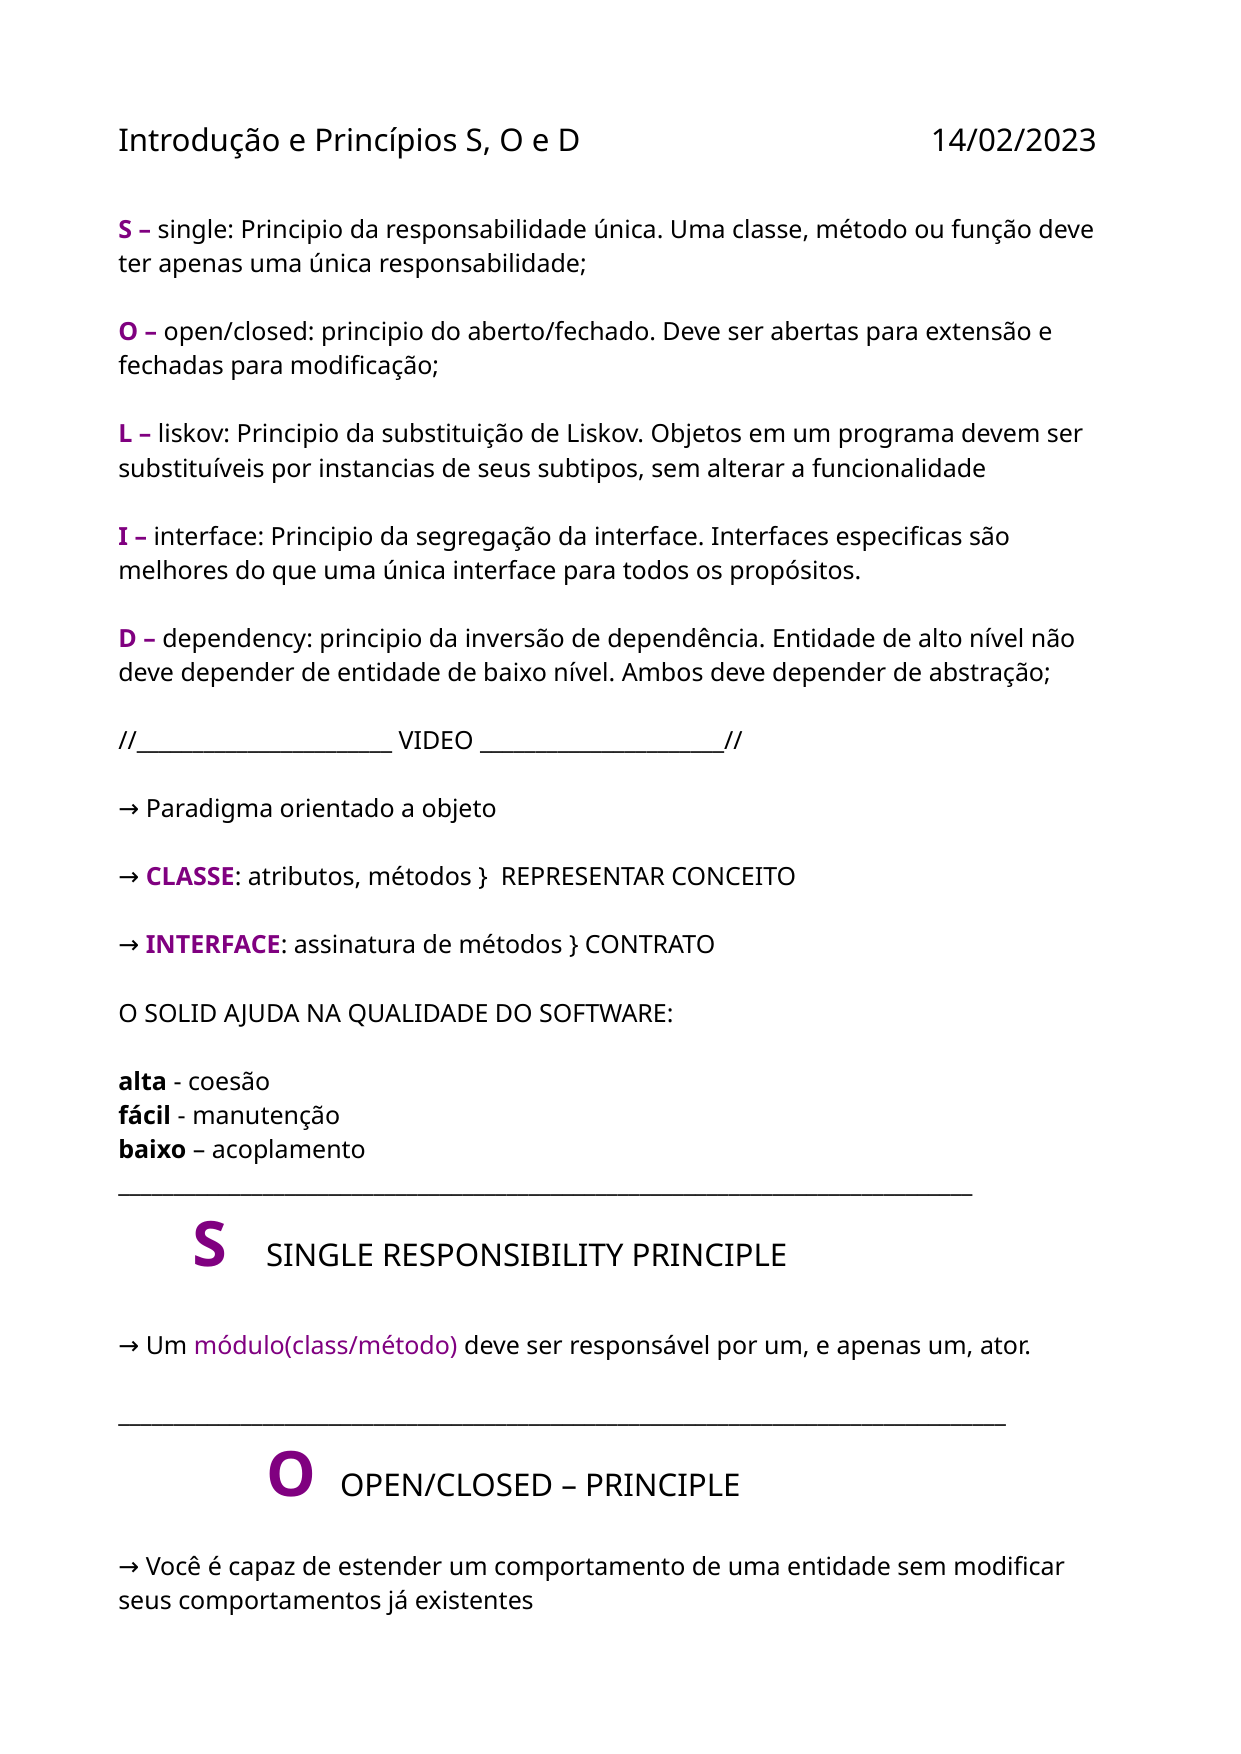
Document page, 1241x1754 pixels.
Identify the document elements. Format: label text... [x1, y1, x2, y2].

text O SOLID AJUDA NA QUALIDADE DO SOFTWARE: [118, 995, 1122, 1063]
text O – open/closed: principio do aberto/fechado. Deve ser abertas para extensão e fechadas para modificação; [118, 314, 1122, 382]
text S – single: Principio da responsabilidade única. Uma classe, método ou função deve ter apenas uma única responsabilidade; [118, 212, 1122, 280]
text ________________________________________________________________________________ O OPEN/CLOSED – PRINCIPLE [118, 1395, 1122, 1514]
text _____________________________________________________________________________ S SINGLE RESPONSIBILITY PRINCIPLE [118, 1166, 1122, 1285]
text alta - coesão fácil - manutenção baixo – acoplamento [118, 1063, 1122, 1166]
text → CLASSE: atributos, métodos } REPRESENTAR CONCEITO [118, 859, 1122, 927]
text L – liskov: Principio da substituição de Liskov. Objetos em um programa devem ser substituíveis por instancias de seus subtipos, sem alterar a funcionalidade [118, 416, 1122, 484]
text //_______________________ VIDEO ______________________// [118, 723, 1122, 757]
text D – dependency: principio da inversão de dependência. Entidade de alto nível não deve depender de entidade de baixo nível. Ambos deve depender de abstração; [118, 621, 1122, 689]
text → INTERFACE: assinatura de métodos } CONTRATO [118, 927, 1122, 995]
text Introdução e Princípios S, O e D 14/02/2023 [118, 118, 1122, 161]
text → Um módulo(class/método) deve ser responsável por um, e apenas um, ator. [118, 1327, 1122, 1361]
text I – interface: Principio da segregação da interface. Interfaces especificas são melhores do que uma única interface para todos os propósitos. [118, 518, 1122, 586]
text → Você é capaz de estender um comportamento de uma entidade sem modificar seus comportamentos já existentes [118, 1549, 1122, 1617]
text → Paradigma orientado a objeto [118, 791, 1122, 825]
